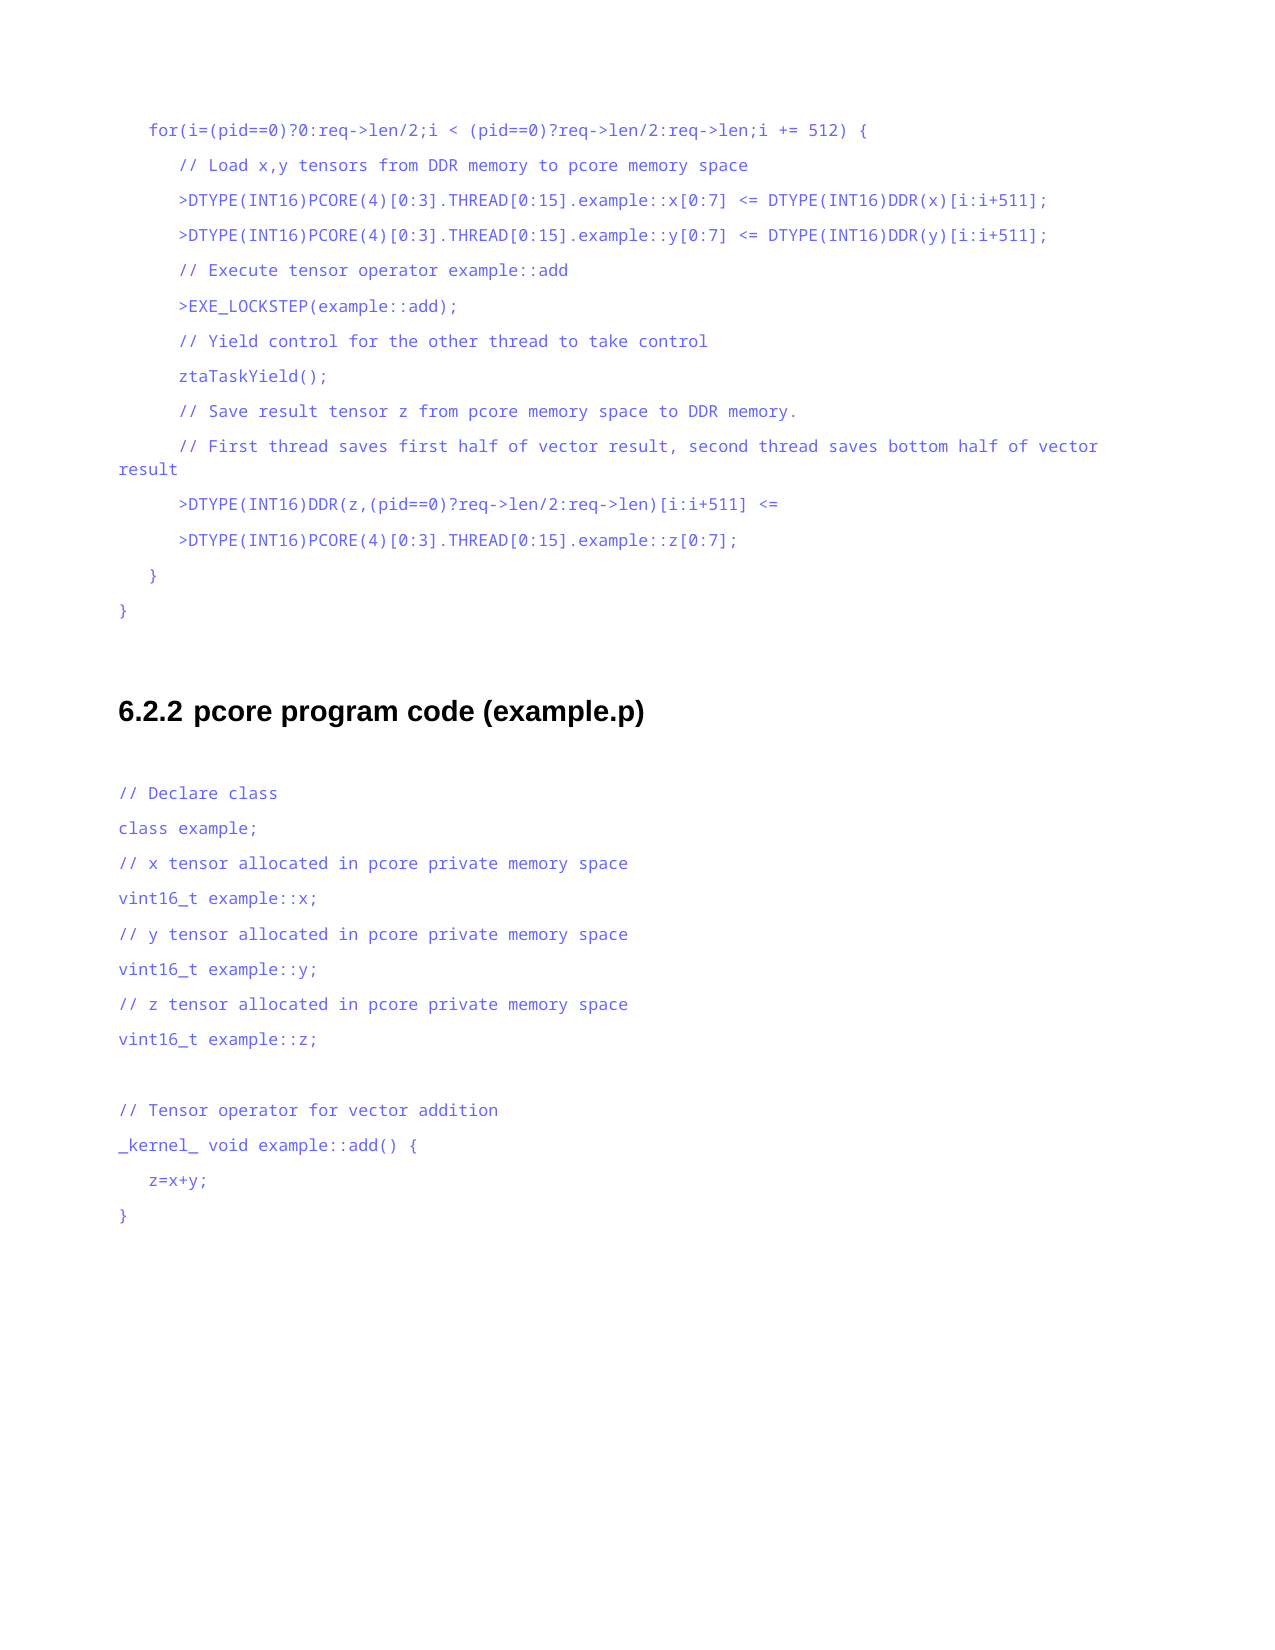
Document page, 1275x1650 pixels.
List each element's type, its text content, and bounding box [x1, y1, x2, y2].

text >EXE_LOCKSTEP(example::add); [118, 294, 1157, 317]
text // Yield control for the other thread to take control [118, 329, 1157, 352]
text // Load x,y tensors from DDR memory to pcore memory space [118, 153, 1157, 176]
text vint16_t example::z; [118, 1028, 1157, 1050]
text ztaTaskYield(); [118, 364, 1157, 387]
text class example; [118, 816, 1157, 839]
text } [118, 563, 1157, 586]
text } [118, 598, 1157, 621]
text >DTYPE(INT16)PCORE(4)[0:3].THREAD[0:15].example::z[0:7]; [118, 528, 1157, 551]
text _kernel_ void example::add() { [118, 1133, 1157, 1156]
text // Save result tensor z from pcore memory space to DDR memory. [118, 400, 1157, 422]
text for(i=(pid==0)?0:req->len/2;i < (pid==0)?req->len/2:req->len;i += 512) { [118, 118, 1157, 141]
text // Execute tensor operator example::add [118, 259, 1157, 282]
text >DTYPE(INT16)PCORE(4)[0:3].THREAD[0:15].example::y[0:7] <= DTYPE(INT16)DDR(y)[i:i+511]; [118, 224, 1157, 246]
text // Declare class [118, 781, 1157, 804]
subtitle pcore program code (example.p) [118, 694, 1157, 727]
text // x tensor allocated in pcore private memory space [118, 852, 1157, 874]
text // z tensor allocated in pcore private memory space [118, 992, 1157, 1015]
text z=x+y; [118, 1168, 1157, 1191]
text vint16_t example::x; [118, 887, 1157, 909]
text >DTYPE(INT16)PCORE(4)[0:3].THREAD[0:15].example::x[0:7] <= DTYPE(INT16)DDR(x)[i:i+511]; [118, 188, 1157, 211]
text // y tensor allocated in pcore private memory space [118, 922, 1157, 945]
text } [118, 1204, 1157, 1226]
text >DTYPE(INT16)DDR(z,(pid==0)?req->len/2:req->len)[i:i+511] <= [118, 493, 1157, 516]
text // First thread saves first half of vector result, second thread saves bottom half of vector result [118, 435, 1157, 480]
text vint16_t example::y; [118, 957, 1157, 980]
text // Tensor operator for vector addition [118, 1098, 1157, 1121]
